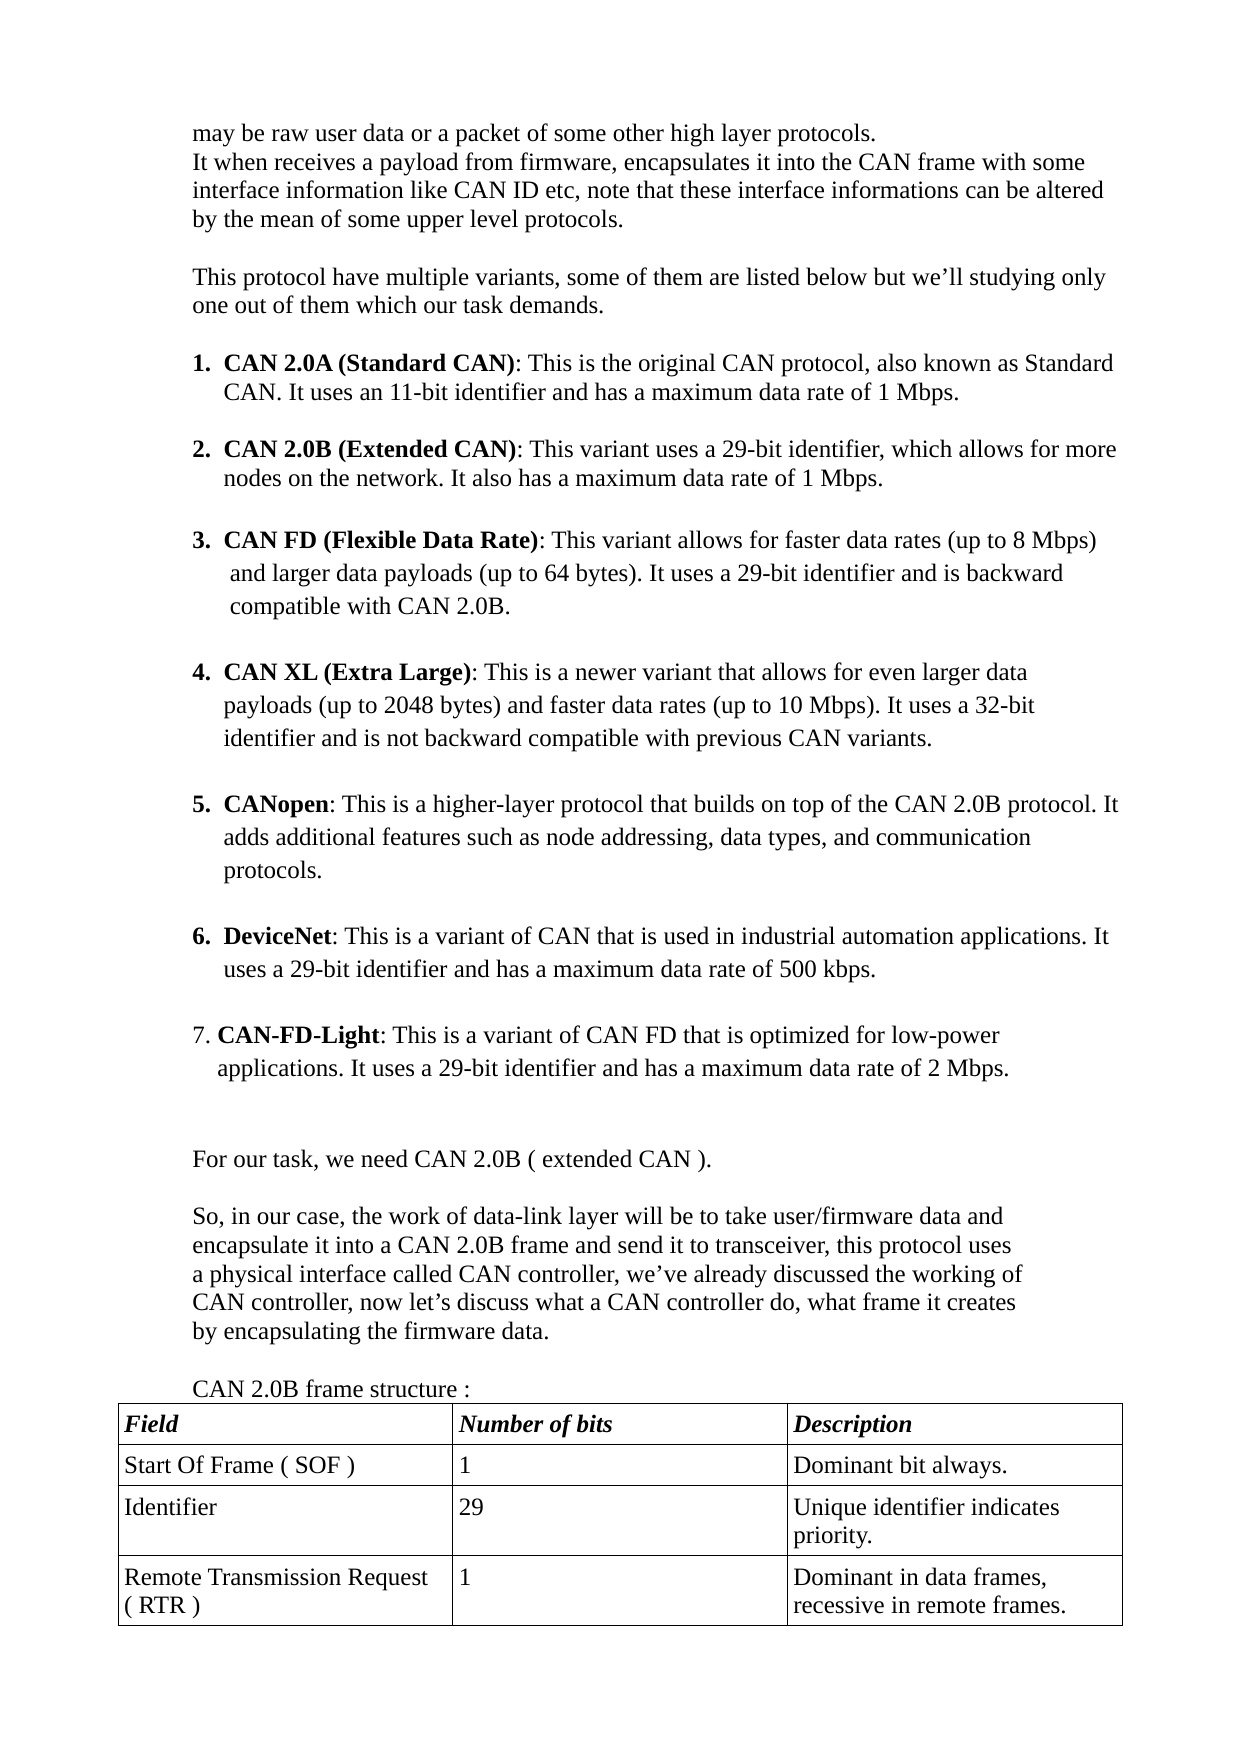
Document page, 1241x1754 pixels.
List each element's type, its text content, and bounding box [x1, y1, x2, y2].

text by encapsulating the firmware data. [118, 1316, 1122, 1345]
list 5. CANopen: This is a higher-layer protocol that builds on top of the CAN 2.0B protocol. It [162, 789, 1122, 818]
text by the mean of some upper level protocols. [118, 204, 1122, 233]
list identifier and is not backward compatible with previous CAN variants. [162, 723, 1122, 752]
text For our task, we need CAN 2.0B ( extended CAN ). [118, 1144, 1122, 1172]
list applications. It uses a 29-bit identifier and has a maximum data rate of 2 Mbps. [162, 1053, 1122, 1082]
table_cell Unique identifier indicates priority. [788, 1486, 1122, 1555]
text So, in our case, the work of data-link layer will be to take user/firmware data and [118, 1201, 1122, 1230]
text a physical interface called CAN controller, we’ve already discussed the working of [118, 1259, 1122, 1287]
list and larger data payloads (up to 64 bytes). It uses a 29-bit identifier and is backward [162, 558, 1122, 587]
list 6. DeviceNet: This is a variant of CAN that is used in industrial automation applications. It [162, 921, 1122, 950]
table_header Description [788, 1404, 1122, 1444]
text 2. CAN 2.0B (Extended CAN): This variant uses a 29-bit identifier, which allows for more nodes on the network. It also has a maximum data rate of 1 Mbps. [118, 434, 1122, 492]
text It when receives a payload from firmware, encapsulates it into the CAN frame with some [118, 147, 1122, 176]
text CAN 2.0B frame structure : [118, 1374, 1122, 1402]
text encapsulate it into a CAN 2.0B frame and send it to transceiver, this protocol uses [118, 1230, 1122, 1259]
table_cell 1 [453, 1556, 787, 1625]
table_header Number of bits [453, 1404, 787, 1444]
table_cell Dominant bit always. [788, 1445, 1122, 1485]
list protocols. [162, 855, 1122, 884]
text may be raw user data or a packet of some other high layer protocols. [118, 118, 1122, 147]
table_cell Remote Transmission Request ( RTR ) [119, 1556, 452, 1625]
list 4. CAN XL (Extra Large): This is a newer variant that allows for even larger data [162, 657, 1122, 686]
table_cell 29 [453, 1486, 787, 1555]
table_cell Start Of Frame ( SOF ) [119, 1445, 452, 1485]
list payloads (up to 2048 bytes) and faster data rates (up to 10 Mbps). It uses a 32-bit [162, 690, 1122, 719]
text This protocol have multiple variants, some of them are listed below but we’ll studying only [118, 262, 1122, 291]
list uses a 29-bit identifier and has a maximum data rate of 500 kbps. [162, 954, 1122, 983]
table_cell Dominant in data frames, recessive in remote frames. [788, 1556, 1122, 1625]
list adds additional features such as node addressing, data types, and communication [162, 822, 1122, 851]
text interface information like CAN ID etc, note that these interface informations can be altered [118, 176, 1122, 204]
table_cell 1 [453, 1445, 787, 1485]
list compatible with CAN 2.0B. [162, 591, 1122, 620]
table_header Field [119, 1404, 452, 1444]
text 1. CAN 2.0A (Standard CAN): This is the original CAN protocol, also known as Standard CAN. It uses an 11-bit identifier and has a maximum data rate of 1 Mbps. [118, 348, 1122, 406]
list 7. CAN-FD-Light: This is a variant of CAN FD that is optimized for low-power [162, 1020, 1122, 1049]
text CAN controller, now let’s discuss what a CAN controller do, what frame it creates [118, 1287, 1122, 1316]
list 3. CAN FD (Flexible Data Rate): This variant allows for faster data rates (up to 8 Mbps) [162, 525, 1122, 554]
table_cell Identifier [119, 1486, 452, 1555]
text one out of them which our task demands. [118, 291, 1122, 319]
